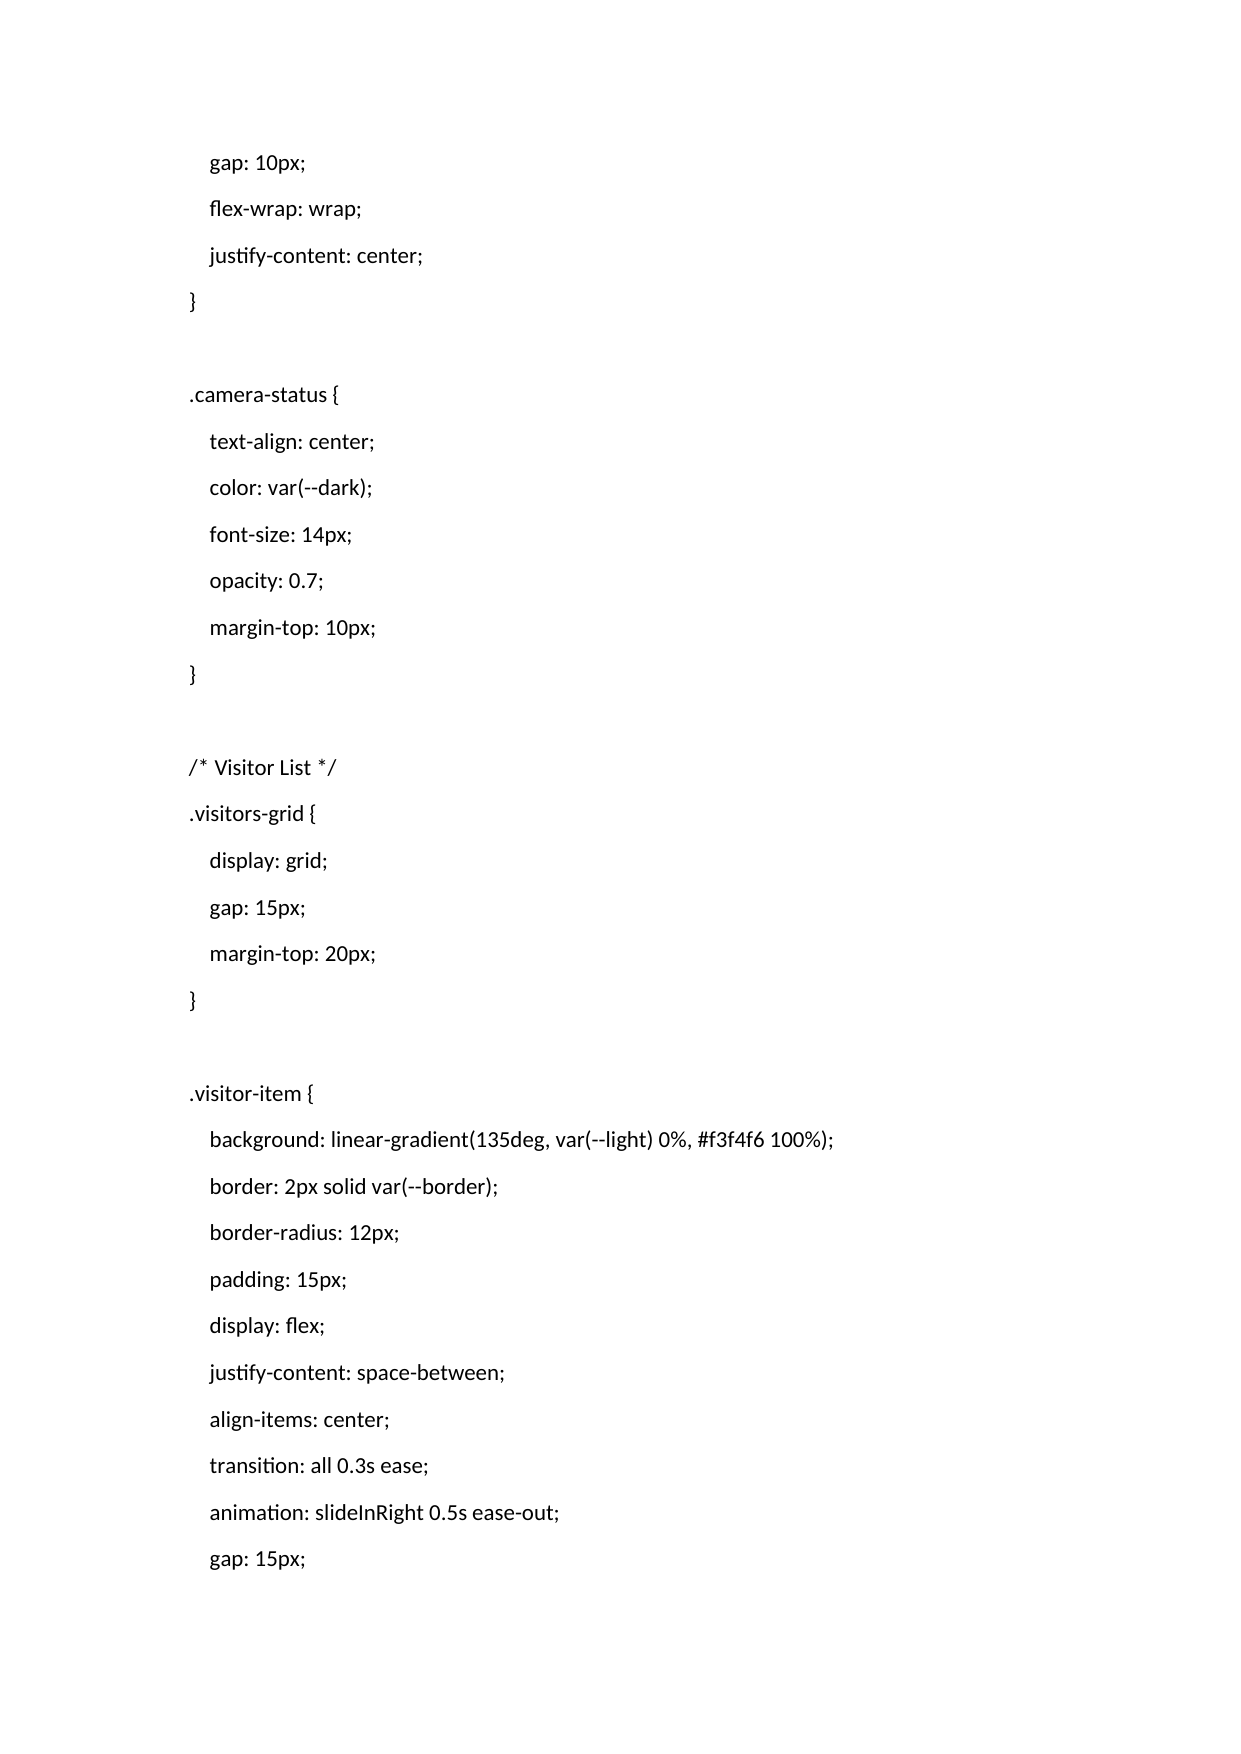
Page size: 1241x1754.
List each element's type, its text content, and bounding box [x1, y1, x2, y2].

text transition: all 0.3s ease; [148, 1451, 1093, 1479]
text .visitors-grid { [148, 799, 1093, 827]
text background: linear-gradient(135deg, var(--light) 0%, #f3f4f6 100%); [148, 1125, 1093, 1153]
text color: var(--dark); [148, 473, 1093, 502]
text /* Visitor List */ [148, 753, 1093, 781]
text .visitor-item { [148, 1079, 1093, 1107]
text border-radius: 12px; [148, 1218, 1093, 1247]
text opacity: 0.7; [148, 567, 1093, 595]
text } [148, 986, 1093, 1014]
text margin-top: 20px; [148, 939, 1093, 967]
text animation: slideInRight 0.5s ease-out; [148, 1498, 1093, 1526]
text gap: 10px; [148, 148, 1093, 176]
text display: grid; [148, 846, 1093, 874]
text display: flex; [148, 1312, 1093, 1340]
text border: 2px solid var(--border); [148, 1172, 1093, 1200]
text justify-content: center; [148, 241, 1093, 269]
text } [148, 660, 1093, 688]
text flex-wrap: wrap; [148, 194, 1093, 222]
text gap: 15px; [148, 1544, 1093, 1572]
text justify-content: space-between; [148, 1358, 1093, 1386]
text gap: 15px; [148, 893, 1093, 921]
text font-size: 14px; [148, 520, 1093, 548]
text } [148, 287, 1093, 315]
text text-align: center; [148, 427, 1093, 455]
text .camera-status { [148, 380, 1093, 408]
text margin-top: 10px; [148, 613, 1093, 641]
text align-items: center; [148, 1405, 1093, 1433]
text padding: 15px; [148, 1265, 1093, 1293]
